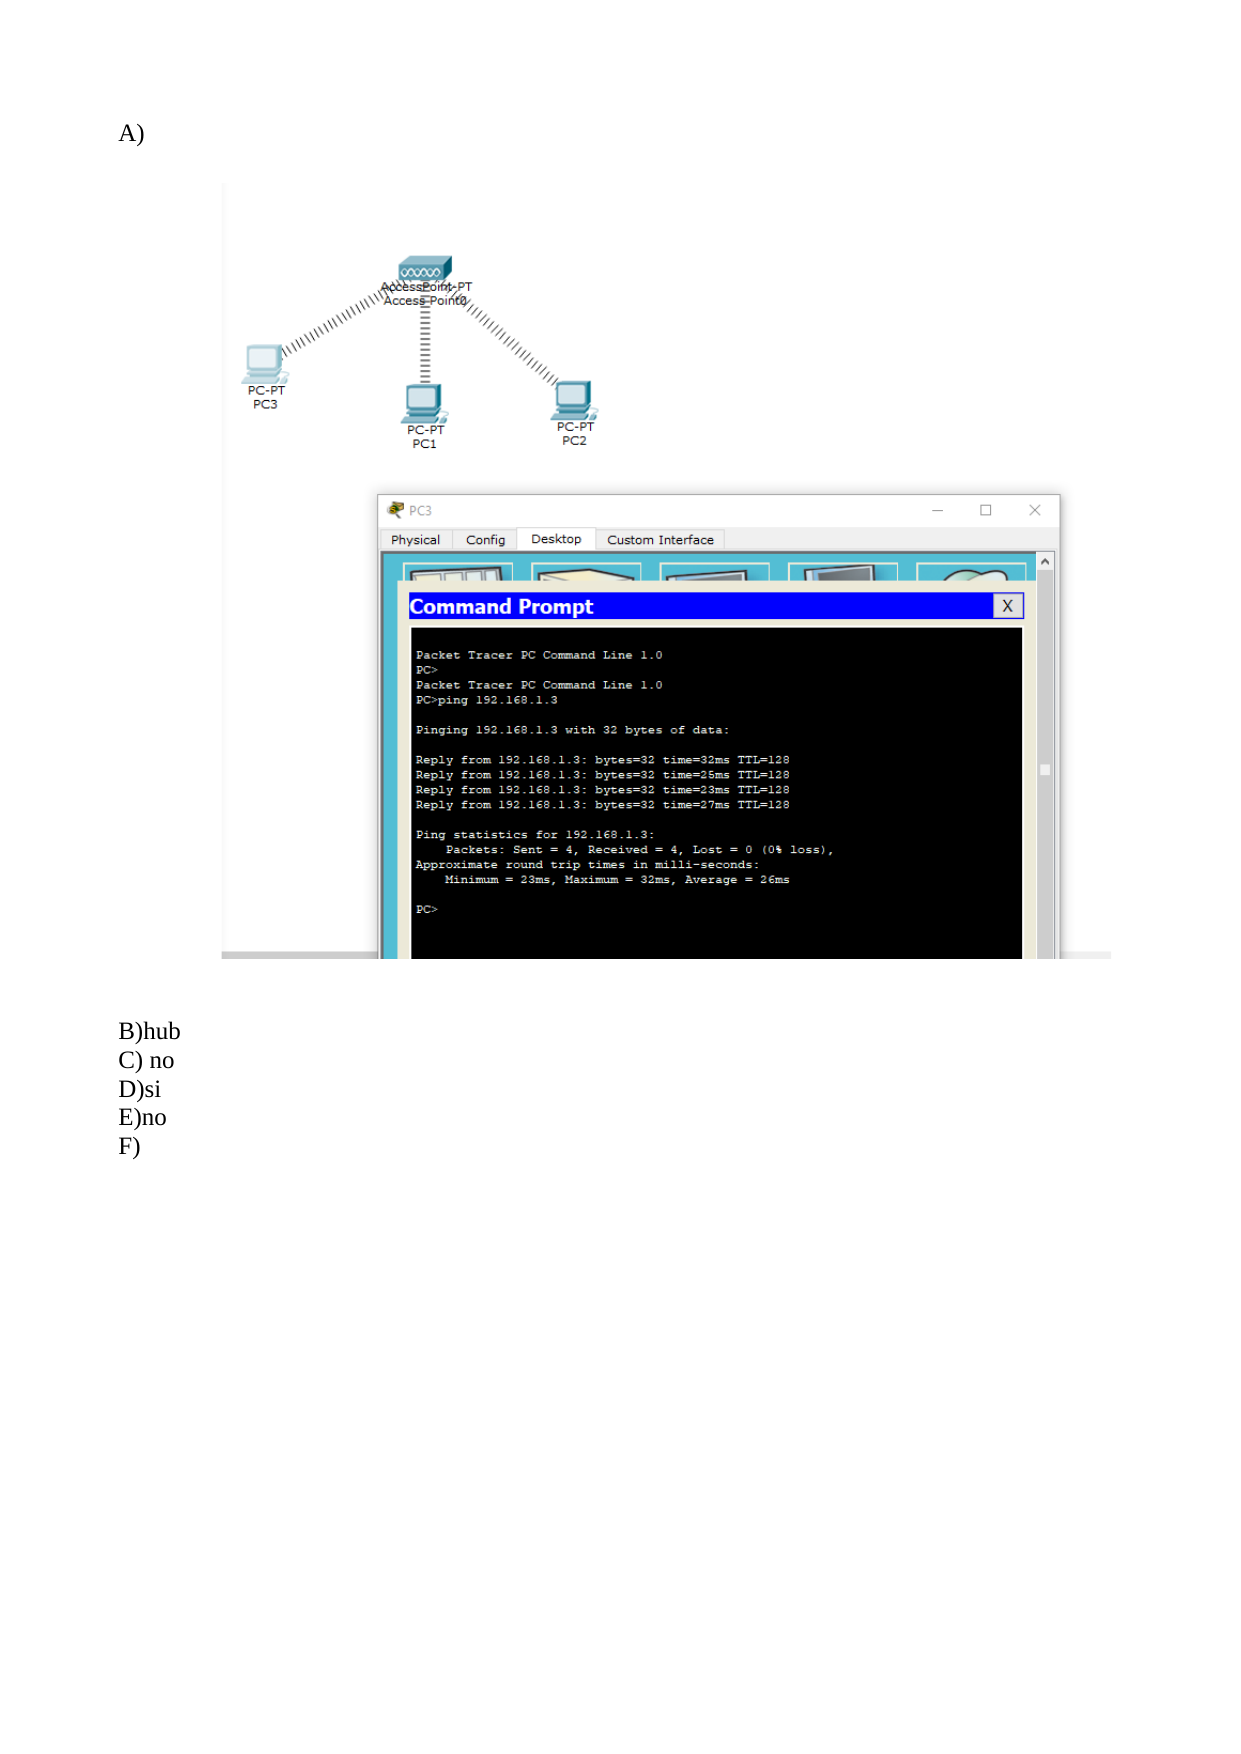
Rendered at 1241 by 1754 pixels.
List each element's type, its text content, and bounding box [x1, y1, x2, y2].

text F) [118, 1131, 1122, 1160]
text B)hub [118, 1016, 1122, 1045]
text E)no [118, 1102, 1122, 1131]
picture [221, 183, 1112, 959]
text D)si [118, 1074, 1122, 1102]
text A) [118, 118, 1122, 147]
text C) no [118, 1045, 1122, 1074]
